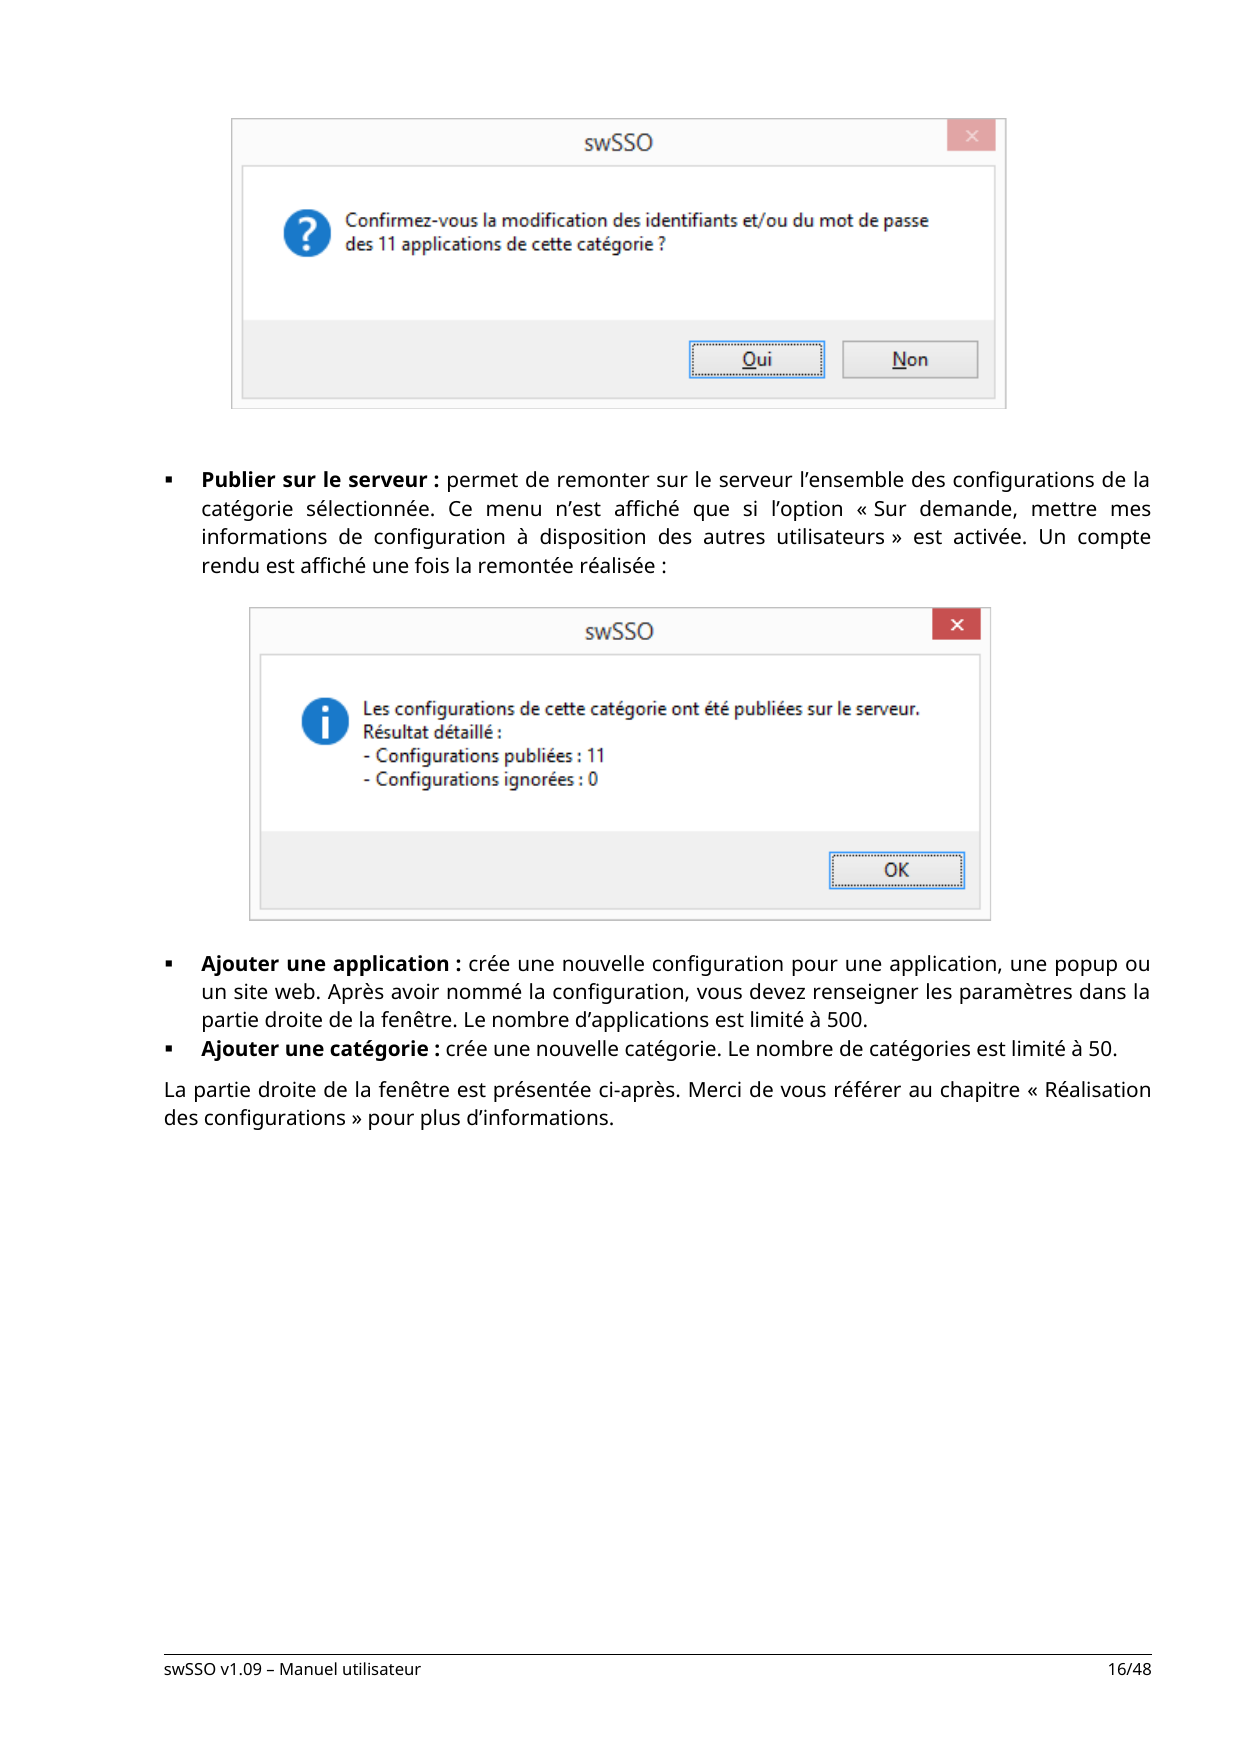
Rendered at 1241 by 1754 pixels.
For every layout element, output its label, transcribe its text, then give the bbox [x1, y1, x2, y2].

list Ajouter une catégorie : crée une nouvelle catégorie. Le nombre de catégories est limité à 50. [164, 1034, 1152, 1062]
list Publier sur le serveur : permet de remonter sur le serveur l’ensemble des configurations de la catégorie sélectionnée. Ce menu n’est affiché que si l’option « Sur demande, mettre mes informations de configuration à disposition des autres utilisateurs » est activée. Un compte rendu est affiché une fois la remontée réalisée : [164, 466, 1152, 579]
list Ajouter une application : crée une nouvelle configuration pour une application, une popup ou un site web. Après avoir nommé la configuration, vous devez renseigner les paramètres dans la partie droite de la fenêtre. Le nombre d’applications est limité à 500. [164, 949, 1152, 1034]
text La partie droite de la fenêtre est présentée ci-après. Merci de vous référer au chapitre « Réalisation des configurations » pour plus d’informations. [164, 1075, 1152, 1132]
picture [249, 607, 992, 921]
